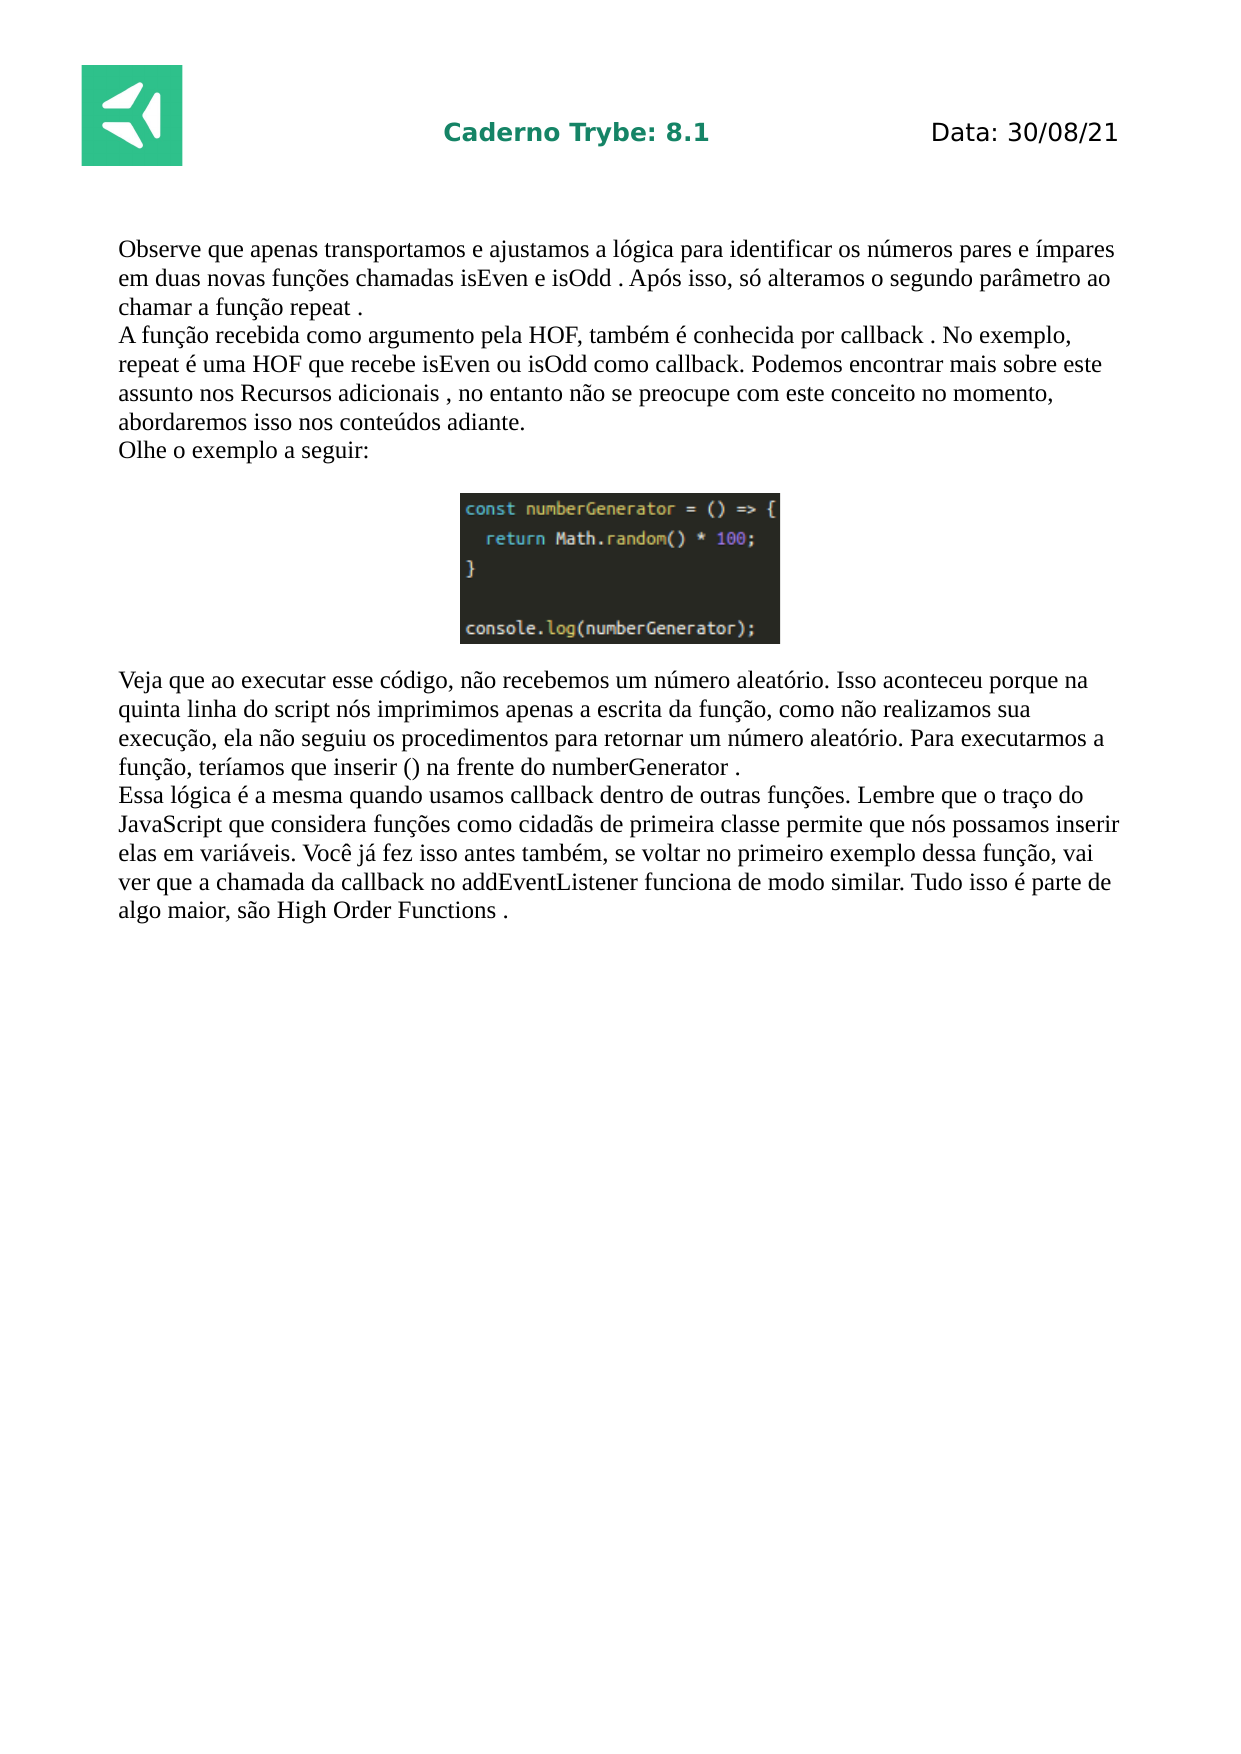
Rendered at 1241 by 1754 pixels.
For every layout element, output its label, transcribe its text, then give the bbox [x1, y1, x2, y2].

text Olhe o exemplo a seguir: [118, 436, 1122, 464]
text Veja que ao executar esse código, não recebemos um número aleatório. Isso aconteceu porque na quinta linha do script nós imprimimos apenas a escrita da função, como não realizamos sua execução, ela não seguiu os procedimentos para retornar um número aleatório. Para executarmos a função, teríamos que inserir () na frente do numberGenerator . [118, 666, 1122, 781]
picture [81, 65, 183, 166]
text A função recebida como argumento pela HOF, também é conhecida por callback . No exemplo, repeat é uma HOF que recebe isEven ou isOdd como callback. Podemos encontrar mais sobre este assunto nos Recursos adicionais , no entanto não se preocupe com este conceito no momento, abordaremos isso nos conteúdos adiante. [118, 321, 1122, 436]
picture [460, 493, 781, 644]
text Observe que apenas transportamos e ajustamos a lógica para identificar os números pares e ímpares em duas novas funções chamadas isEven e isOdd . Após isso, só alteramos o segundo parâmetro ao chamar a função repeat . [118, 234, 1122, 321]
text Essa lógica é a mesma quando usamos callback dentro de outras funções. Lembre que o traço do JavaScript que considera funções como cidadãs de primeira classe permite que nós possamos inserir elas em variáveis. Você já fez isso antes também, se voltar no primeiro exemplo dessa função, vai ver que a chamada da callback no addEventListener funciona de modo similar. Tudo isso é parte de algo maior, são High Order Functions . [118, 781, 1122, 924]
